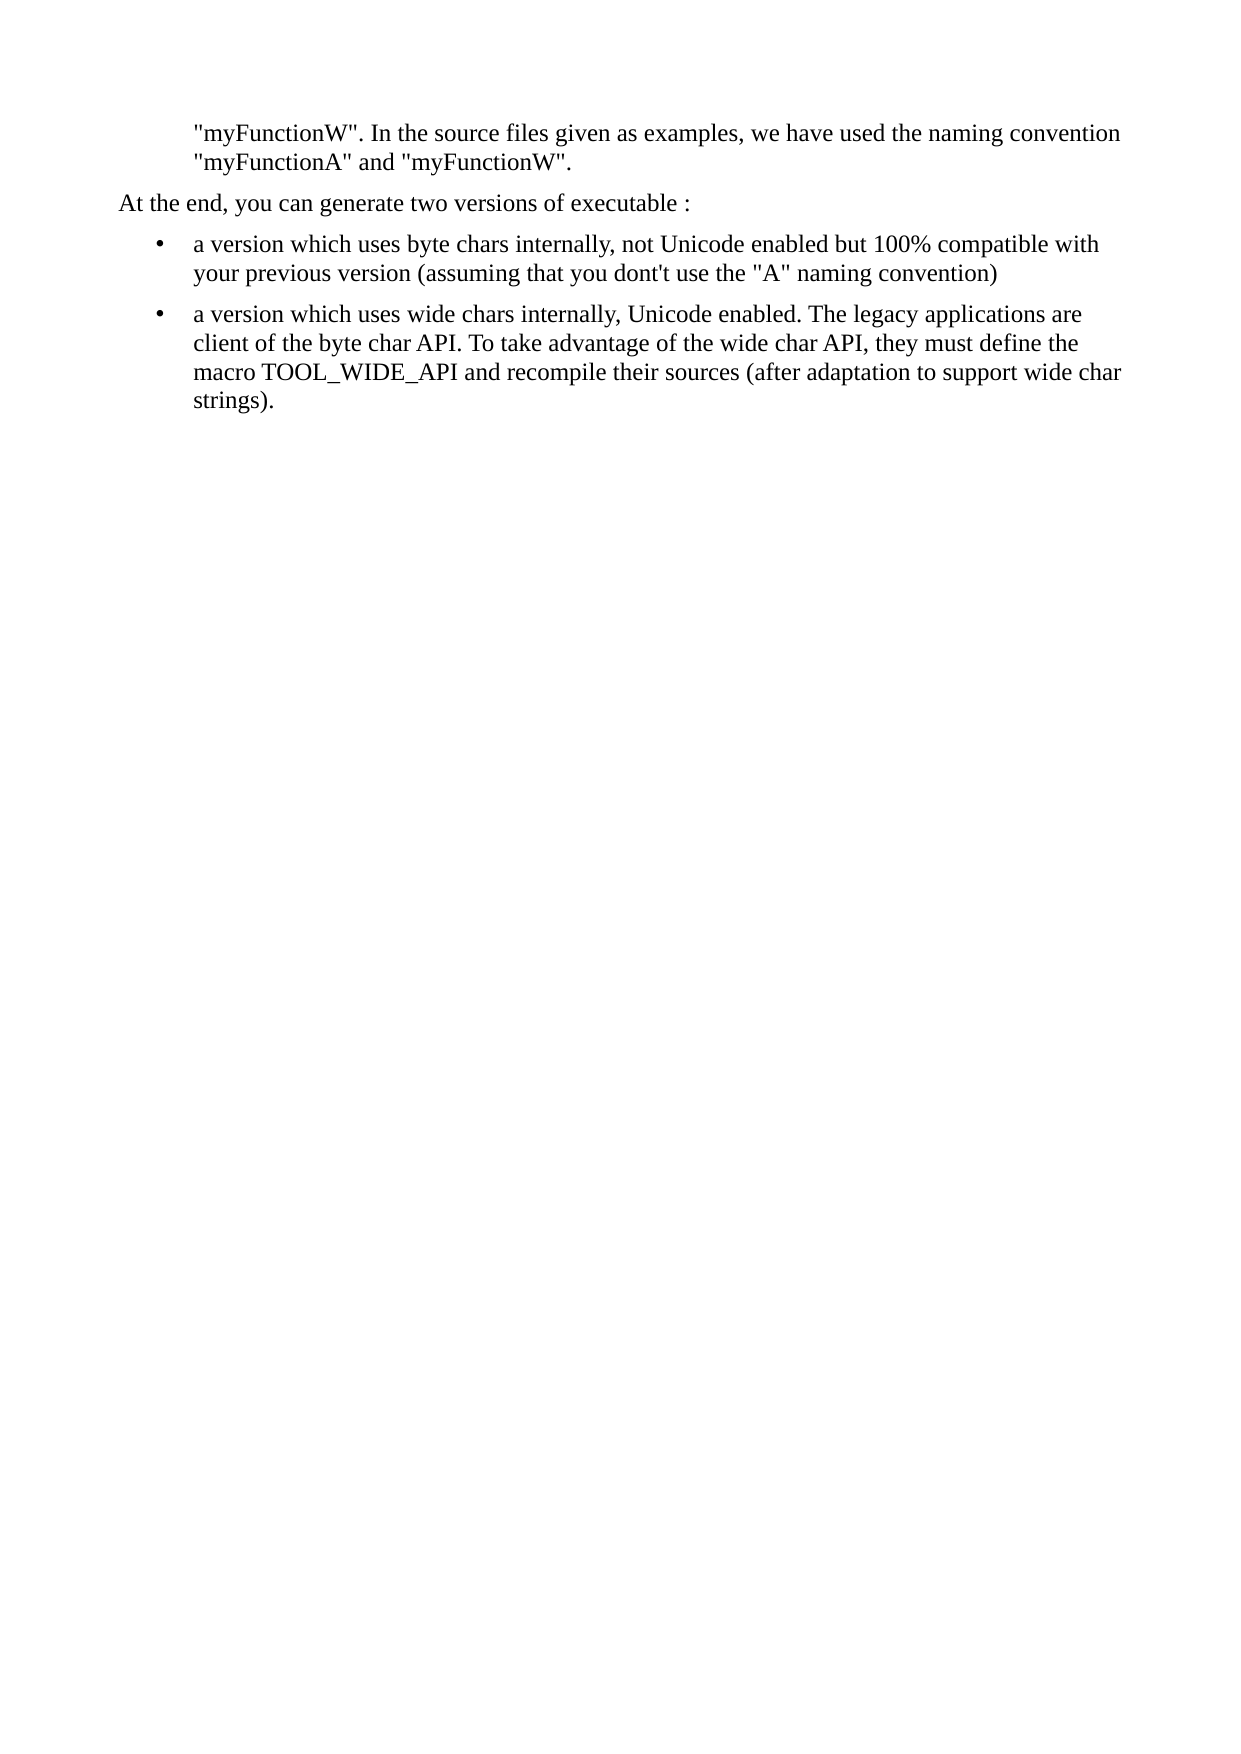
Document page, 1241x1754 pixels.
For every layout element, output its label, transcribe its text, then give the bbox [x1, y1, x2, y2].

list a version which uses byte chars internally, not Unicode enabled but 100% compatible with your previous version (assuming that you dont't use the "A" naming convention) [156, 229, 1122, 287]
text At the end, you can generate two versions of executable : [118, 188, 1122, 217]
list a version which uses wide chars internally, Unicode enabled. The legacy applications are client of the byte char API. To take advantage of the wide char API, they must define the macro TOOL_WIDE_API and recompile their sources (after adaptation to support wide char strings). [156, 299, 1122, 414]
list "myFunctionW". In the source files given as examples, we have used the naming convention "myFunctionA" and "myFunctionW". [156, 118, 1122, 176]
